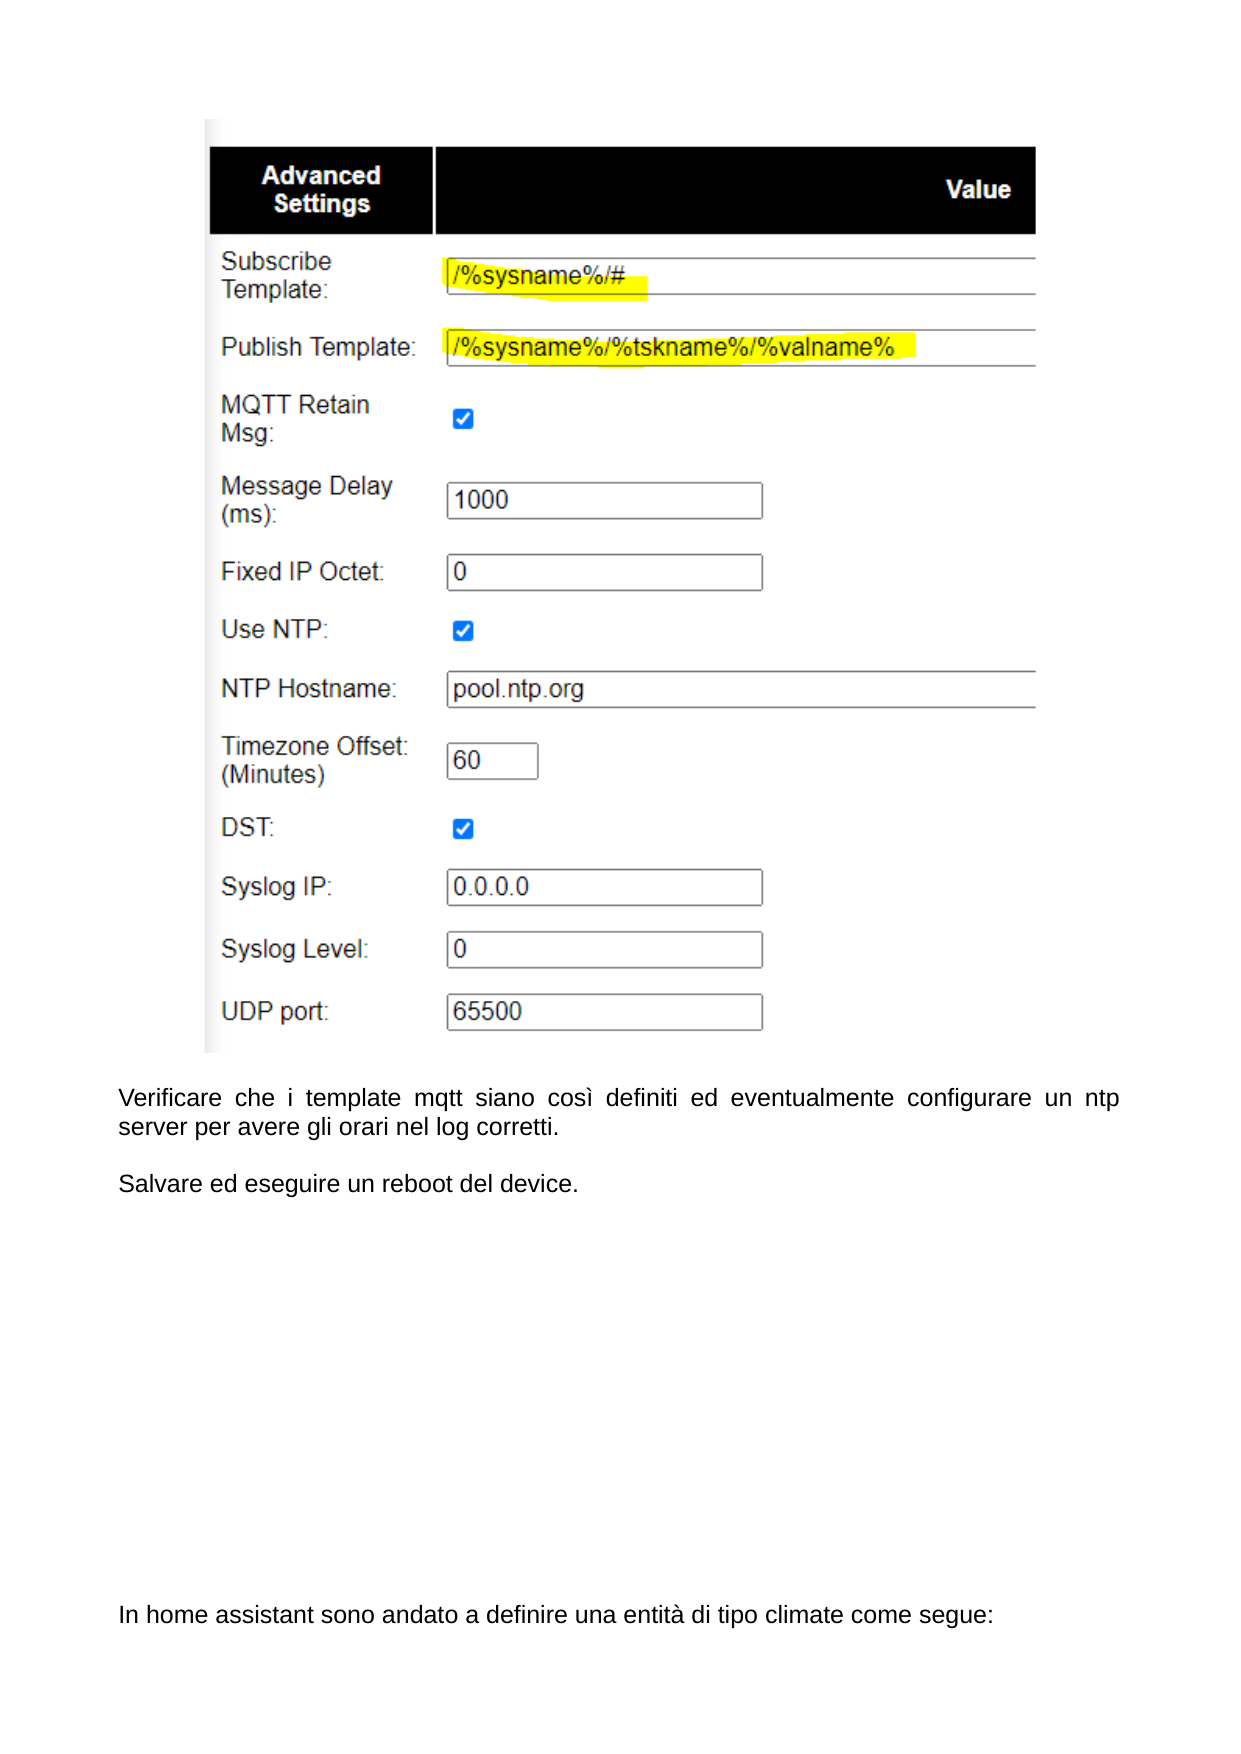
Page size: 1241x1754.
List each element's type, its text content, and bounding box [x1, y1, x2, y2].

text Verificare che i template mqtt siano così definiti ed eventualmente configurare un ntp server per avere gli orari nel log corretti. [118, 1083, 1122, 1140]
text In home assistant sono andato a definire una entità di tipo climate come segue: [118, 1600, 1122, 1629]
picture [204, 119, 1036, 1053]
text Salvare ed eseguire un reboot del device. [118, 1169, 1122, 1198]
